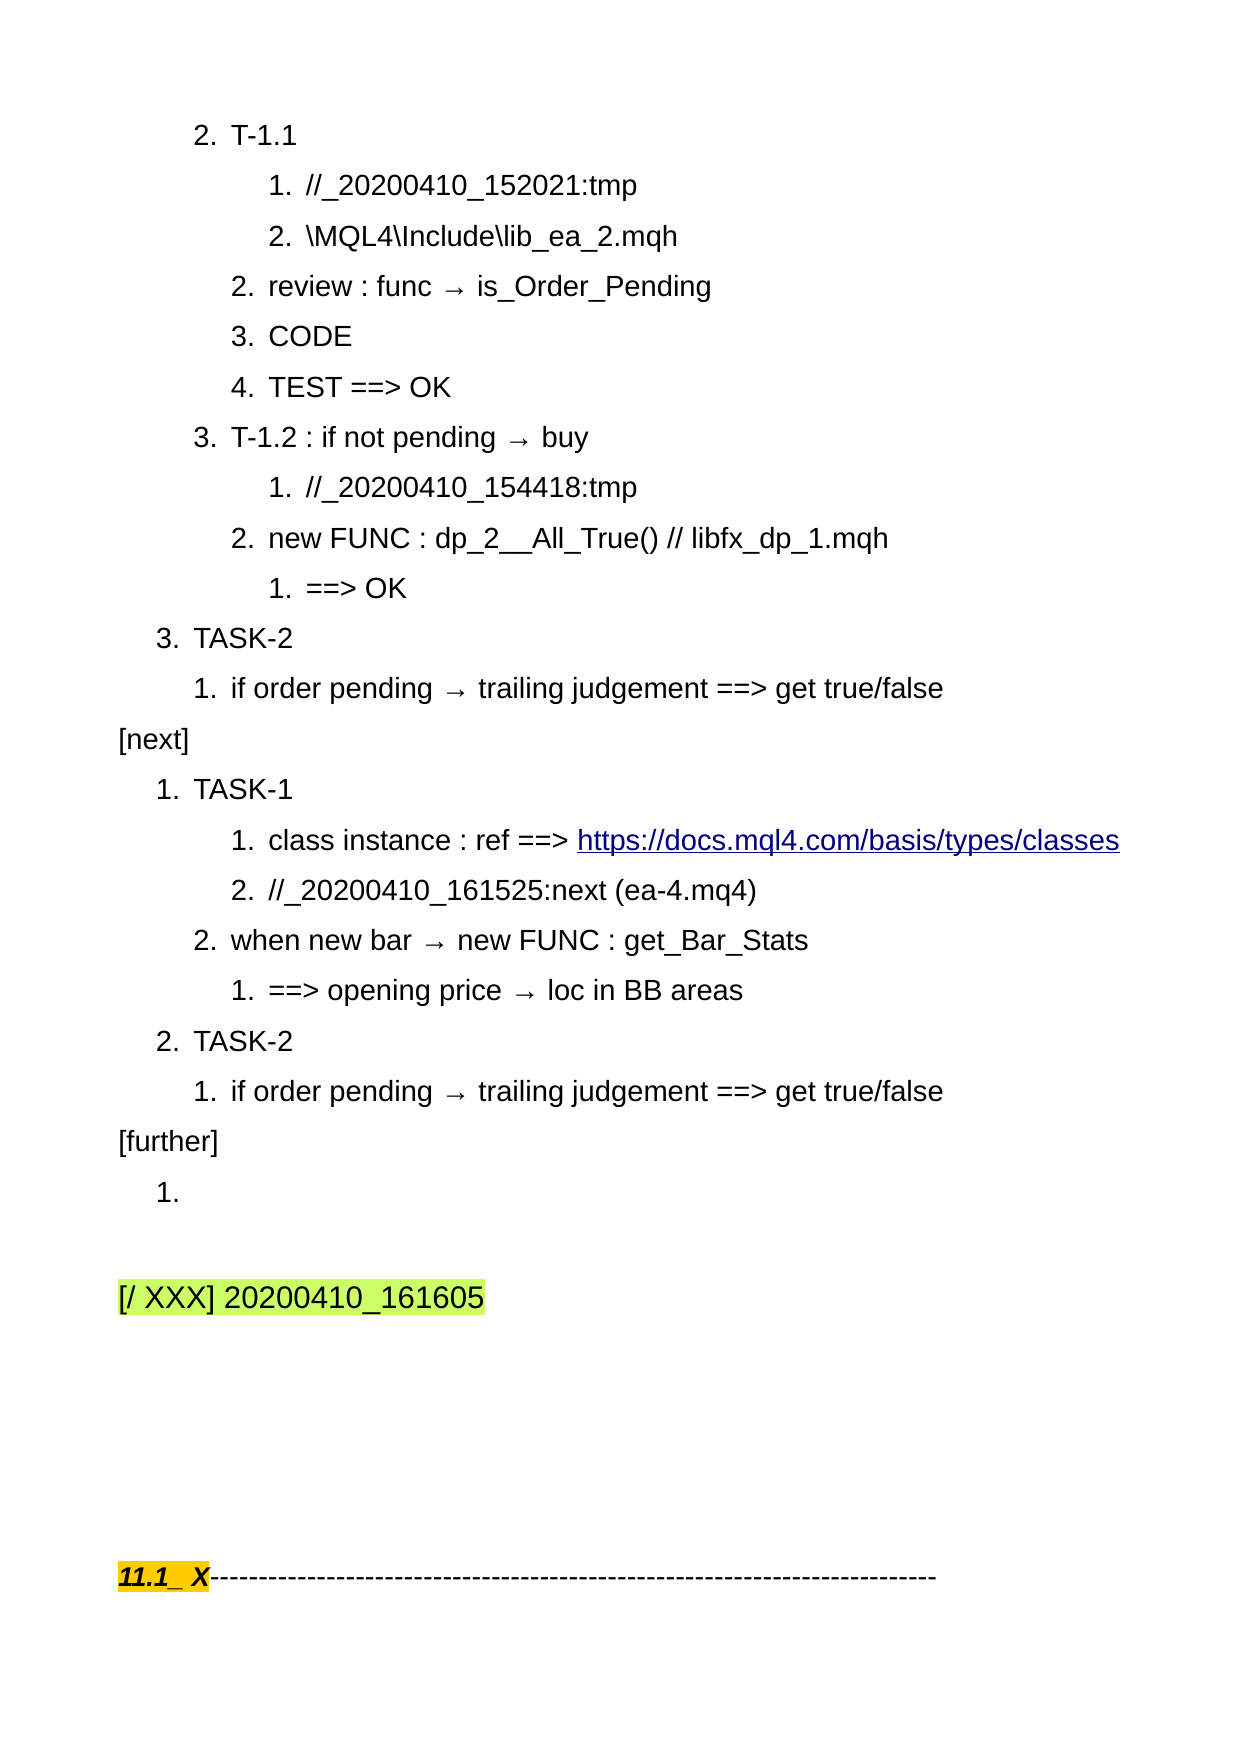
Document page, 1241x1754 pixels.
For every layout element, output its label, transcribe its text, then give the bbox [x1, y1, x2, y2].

list if order pending → trailing judgement ==> get true/false [193, 1074, 1122, 1108]
list ==> opening price → loc in BB areas [231, 973, 1122, 1007]
list T-1.2 : if not pending → buy [193, 420, 1122, 453]
list TASK-2 [156, 1024, 1122, 1057]
text [further] [118, 1124, 1122, 1158]
list //_20200410_152021:tmp [268, 168, 1122, 202]
list //_20200410_161525:next (ea-4.mq4) [231, 873, 1122, 906]
text [next] [118, 722, 1122, 755]
text [/ XXX] 20200410_161605 [118, 1225, 1122, 1315]
list class instance : ref ==> https://docs.mql4.com/basis/types/classes [231, 822, 1122, 856]
list T-1.1 [193, 118, 1122, 152]
list //_20200410_154418:tmp [268, 470, 1122, 504]
list review : func → is_Order_Pending [231, 269, 1122, 303]
list ==> OK [268, 571, 1122, 604]
list when new bar → new FUNC : get_Bar_Stats [193, 923, 1122, 957]
list CODE [231, 319, 1122, 353]
list TEST ==> OK [231, 370, 1122, 403]
text 11.1_ X--------------------------------------------------------------------------- [118, 1559, 1122, 1592]
list new FUNC : dp_2__All_True() // libfx_dp_1.mqh [231, 521, 1122, 554]
list TASK-1 [156, 772, 1122, 806]
list \MQL4\Include\lib_ea_2.mqh [268, 219, 1122, 252]
list if order pending → trailing judgement ==> get true/false [193, 672, 1122, 705]
list TASK-2 [156, 621, 1122, 655]
